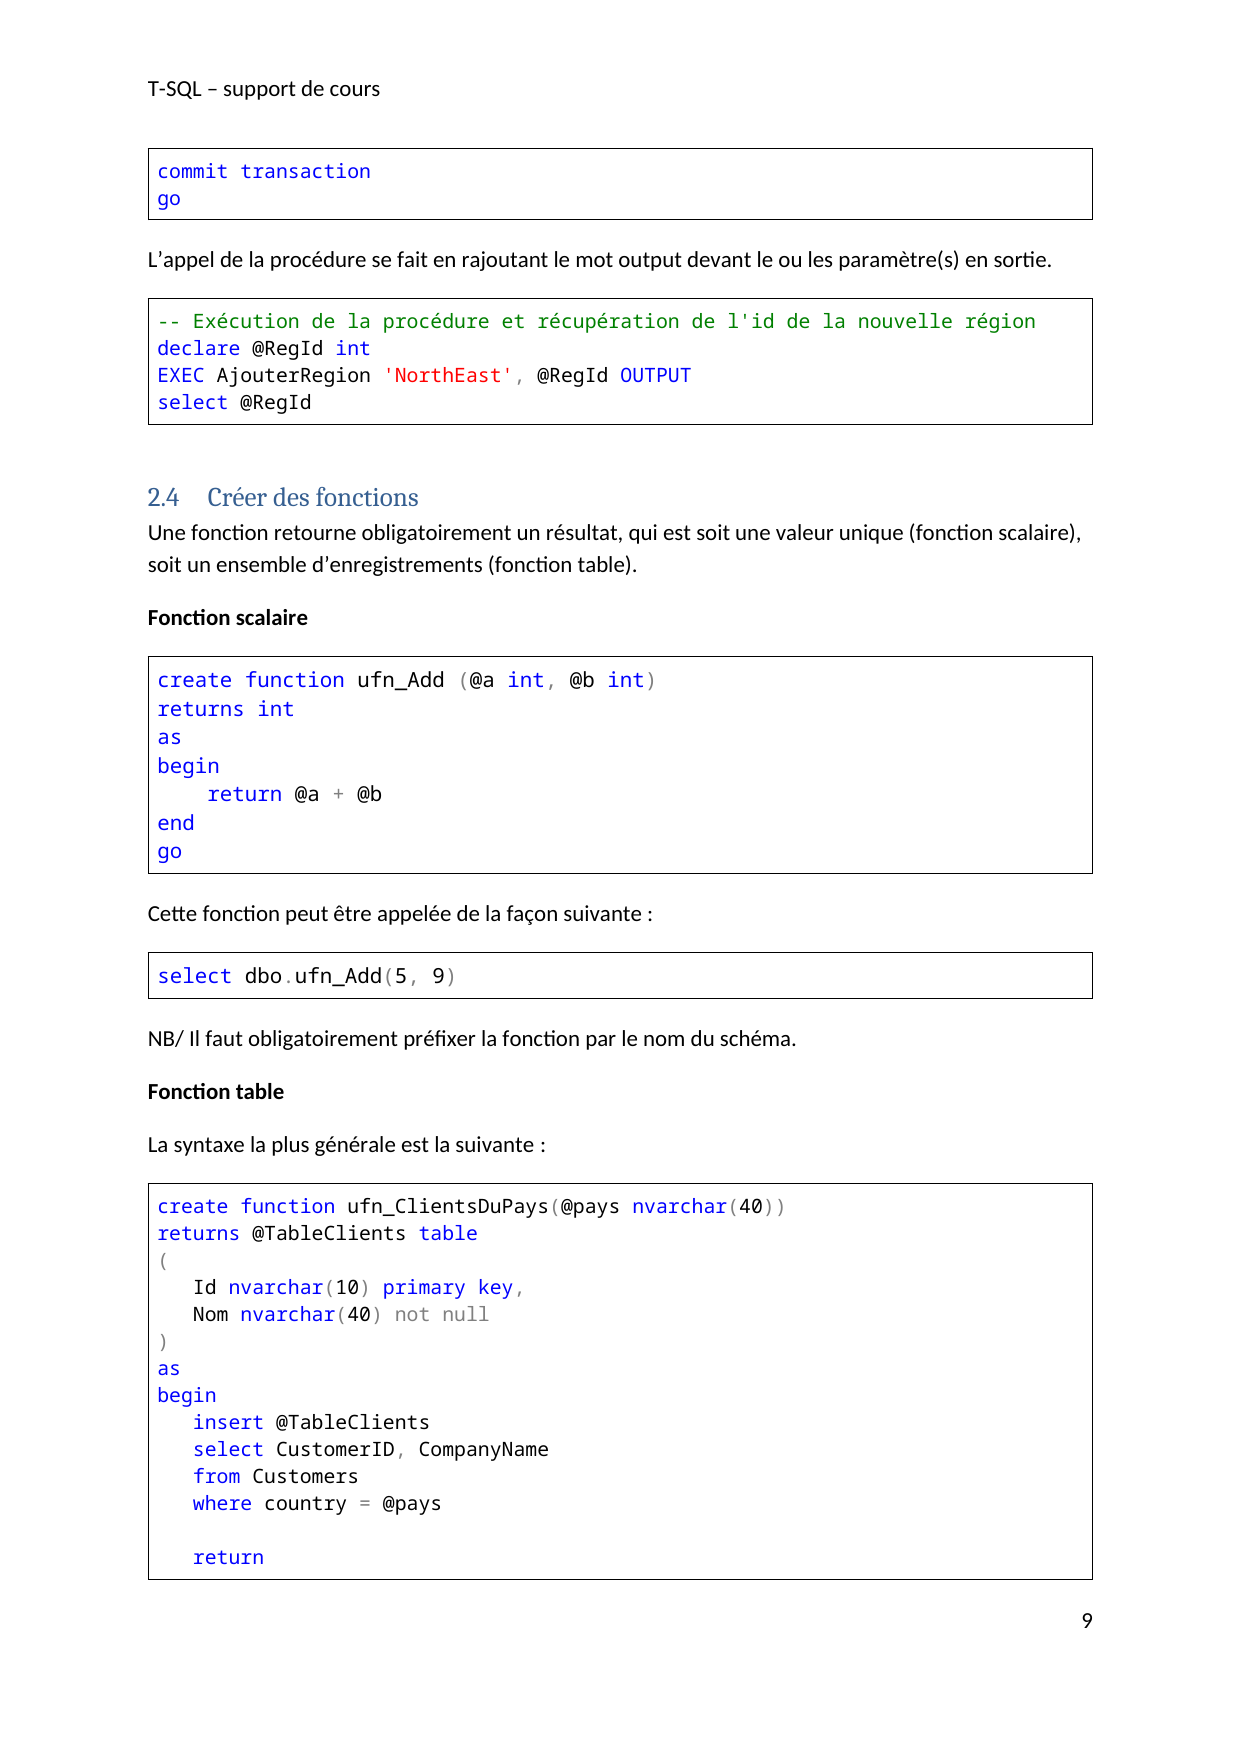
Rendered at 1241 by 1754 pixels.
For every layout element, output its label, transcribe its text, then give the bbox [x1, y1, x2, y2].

text L’appel de la procédure se fait en rajoutant le mot output devant le ou les paramètre(s) en sortie. [148, 245, 1093, 273]
text insert @TableClients [149, 1399, 1092, 1426]
text Une fonction retourne obligatoirement un résultat, qui est soit une valeur unique (fonction scalaire), soit un ensemble d’enregistrements (fonction table). [148, 518, 1093, 578]
text Fonction table [148, 1077, 1093, 1105]
text La syntaxe la plus générale est la suivante : [148, 1130, 1093, 1158]
text return [149, 1534, 1092, 1579]
text from Customers [149, 1453, 1092, 1480]
subtitle Créer des fonctions [148, 482, 1093, 513]
text returns @TableClients table [149, 1210, 1092, 1237]
text returns int [149, 684, 1092, 713]
text as [149, 1345, 1092, 1372]
text end [149, 798, 1092, 827]
text EXEC AjouterRegion 'NorthEast', @RegId OUTPUT [149, 352, 1092, 379]
text NB/ Il faut obligatoirement préfixer la fonction par le nom du schéma. [148, 1024, 1093, 1052]
text where country = @pays [149, 1480, 1092, 1516]
text Cette fonction peut être appelée de la façon suivante : [148, 899, 1093, 927]
text declare @RegId int [149, 325, 1092, 352]
text ) [149, 1318, 1092, 1345]
text commit transaction [149, 149, 1092, 174]
text return @a + @b [149, 770, 1092, 798]
text create function ufn_Add (@a int, @b int) [149, 657, 1092, 684]
text select CustomerID, CompanyName [149, 1426, 1092, 1453]
text Nom nvarchar(40) not null [149, 1291, 1092, 1318]
text go [149, 174, 1092, 219]
text Fonction scalaire [148, 603, 1093, 631]
text go [149, 827, 1092, 873]
text ( [149, 1237, 1092, 1264]
text select @RegId [149, 379, 1092, 424]
text as [149, 713, 1092, 741]
text create function ufn_ClientsDuPays(@pays nvarchar(40)) [149, 1184, 1092, 1210]
text begin [149, 1372, 1092, 1399]
text Id nvarchar(10) primary key, [149, 1264, 1092, 1291]
text begin [149, 741, 1092, 770]
text select dbo.ufn_Add(5, 9) [149, 953, 1092, 998]
text -- Exécution de la procédure et récupération de l'id de la nouvelle région [149, 299, 1092, 325]
